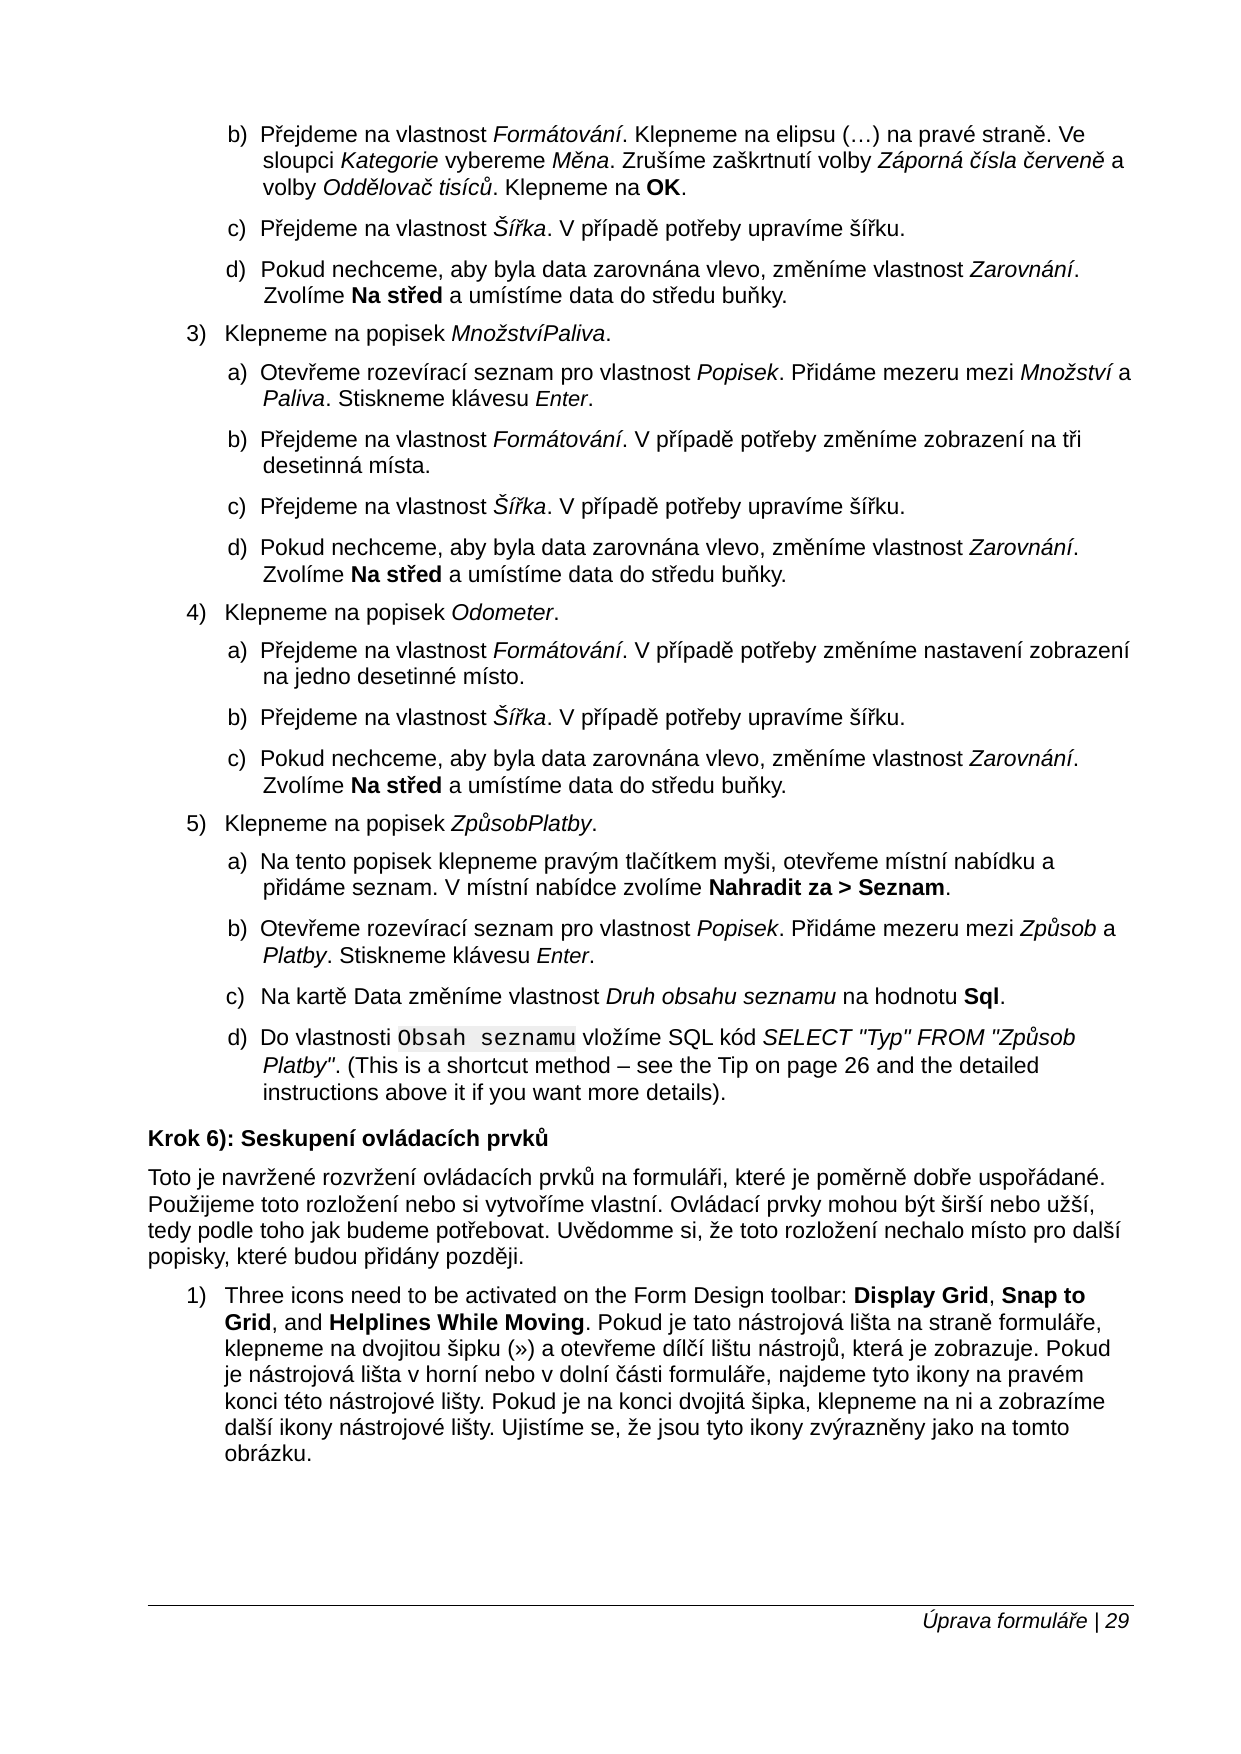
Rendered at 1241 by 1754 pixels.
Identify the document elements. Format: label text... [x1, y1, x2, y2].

list Otevřeme rozevírací seznam pro vlastnost Popisek. Přidáme mezeru mezi Způsob a Platby. Stiskneme klávesu Enter. [224, 912, 1134, 971]
list Přejdeme na vlastnost Formátování. V případě potřeby změníme zobrazení na tři desetinná místa. [224, 423, 1134, 481]
list Klepneme na popisek MnožstvíPaliva. [207, 320, 1134, 347]
list Přejdeme na vlastnost Formátování. Klepneme na elipsu (…) na pravé straně. Ve sloupci Kategorie vybereme Měna. Zrušíme zaškrtnutí volby Záporná čísla červeně a volby Oddělovač tisíců. Klepneme na OK. [224, 118, 1134, 203]
list Přejdeme na vlastnost Šířka. V případě potřeby upravíme šířku. [224, 701, 1134, 733]
list Přejdeme na vlastnost Formátování. V případě potřeby změníme nastavení zobrazení na jedno desetinné místo. [224, 634, 1134, 692]
list Three icons need to be activated on the Form Design toolbar: Display Grid, Snap to Grid, and Helplines While Moving. Pokud je tato nástrojová lišta na straně formuláře, klepneme na dvojitou šipku (») a otevřeme dílčí lištu nástrojů, která je zobrazuje. Pokud je nástrojová lišta v horní nebo v dolní části formuláře, najdeme tyto ikony na pravém konci této nástrojové lišty. Pokud je na konci dvojitá šipka, klepneme na ni a zobrazíme další ikony nástrojové lišty. Ujistíme se, že jsou tyto ikony zvýrazněny jako na tomto obrázku. [207, 1282, 1134, 1467]
list Klepneme na popisek ZpůsobPlatby. [207, 810, 1134, 836]
text Krok 6: Seskupení ovládacích prvků [148, 1125, 1134, 1152]
list Přejdeme na vlastnost Šířka. V případě potřeby upravíme šířku. [224, 490, 1134, 522]
list Pokud nechceme, aby byla data zarovnána vlevo, změníme vlastnost Zarovnání. Zvolíme Na střed a umístíme data do středu buňky. [223, 253, 1134, 311]
list Klepneme na popisek Odometer. [207, 599, 1134, 625]
list Na kartě Data změníme vlastnost Druh obsahu seznamu na hodnotu Sql. [223, 980, 1134, 1012]
list Do vlastnosti Obsah seznamu vložíme SQL kód SELECT "Typ" FROM "Způsob Platby". (This is a shortcut method – see the Tip on page 23 and the detailed instructions above it if you want more details). [224, 1021, 1134, 1108]
list Přejdeme na vlastnost Šířka. V případě potřeby upravíme šířku. [224, 212, 1134, 244]
text Toto je navržené rozvržení ovládacích prvků na formuláři, které je poměrně dobře uspořádané. Použijeme toto rozložení nebo si vytvoříme vlastní. Ovládací prvky mohou být širší nebo užší, tedy podle toho jak budeme potřebovat. Uvědomme si, že toto rozložení nechalo místo pro další popisky, které budou přidány později. [148, 1164, 1134, 1270]
list Na tento popisek klepneme pravým tlačítkem myši, otevřeme místní nabídku a přidáme seznam. V místní nabídce zvolíme Nahradit za > Seznam. [224, 845, 1134, 903]
list Pokud nechceme, aby byla data zarovnána vlevo, změníme vlastnost Zarovnání. Zvolíme Na střed a umístíme data do středu buňky. [224, 531, 1134, 590]
list Pokud nechceme, aby byla data zarovnána vlevo, změníme vlastnost Zarovnání. Zvolíme Na střed a umístíme data do středu buňky. [224, 742, 1134, 801]
list Otevřeme rozevírací seznam pro vlastnost Popisek. Přidáme mezeru mezi Množství a Paliva. Stiskneme klávesu Enter. [224, 356, 1134, 414]
